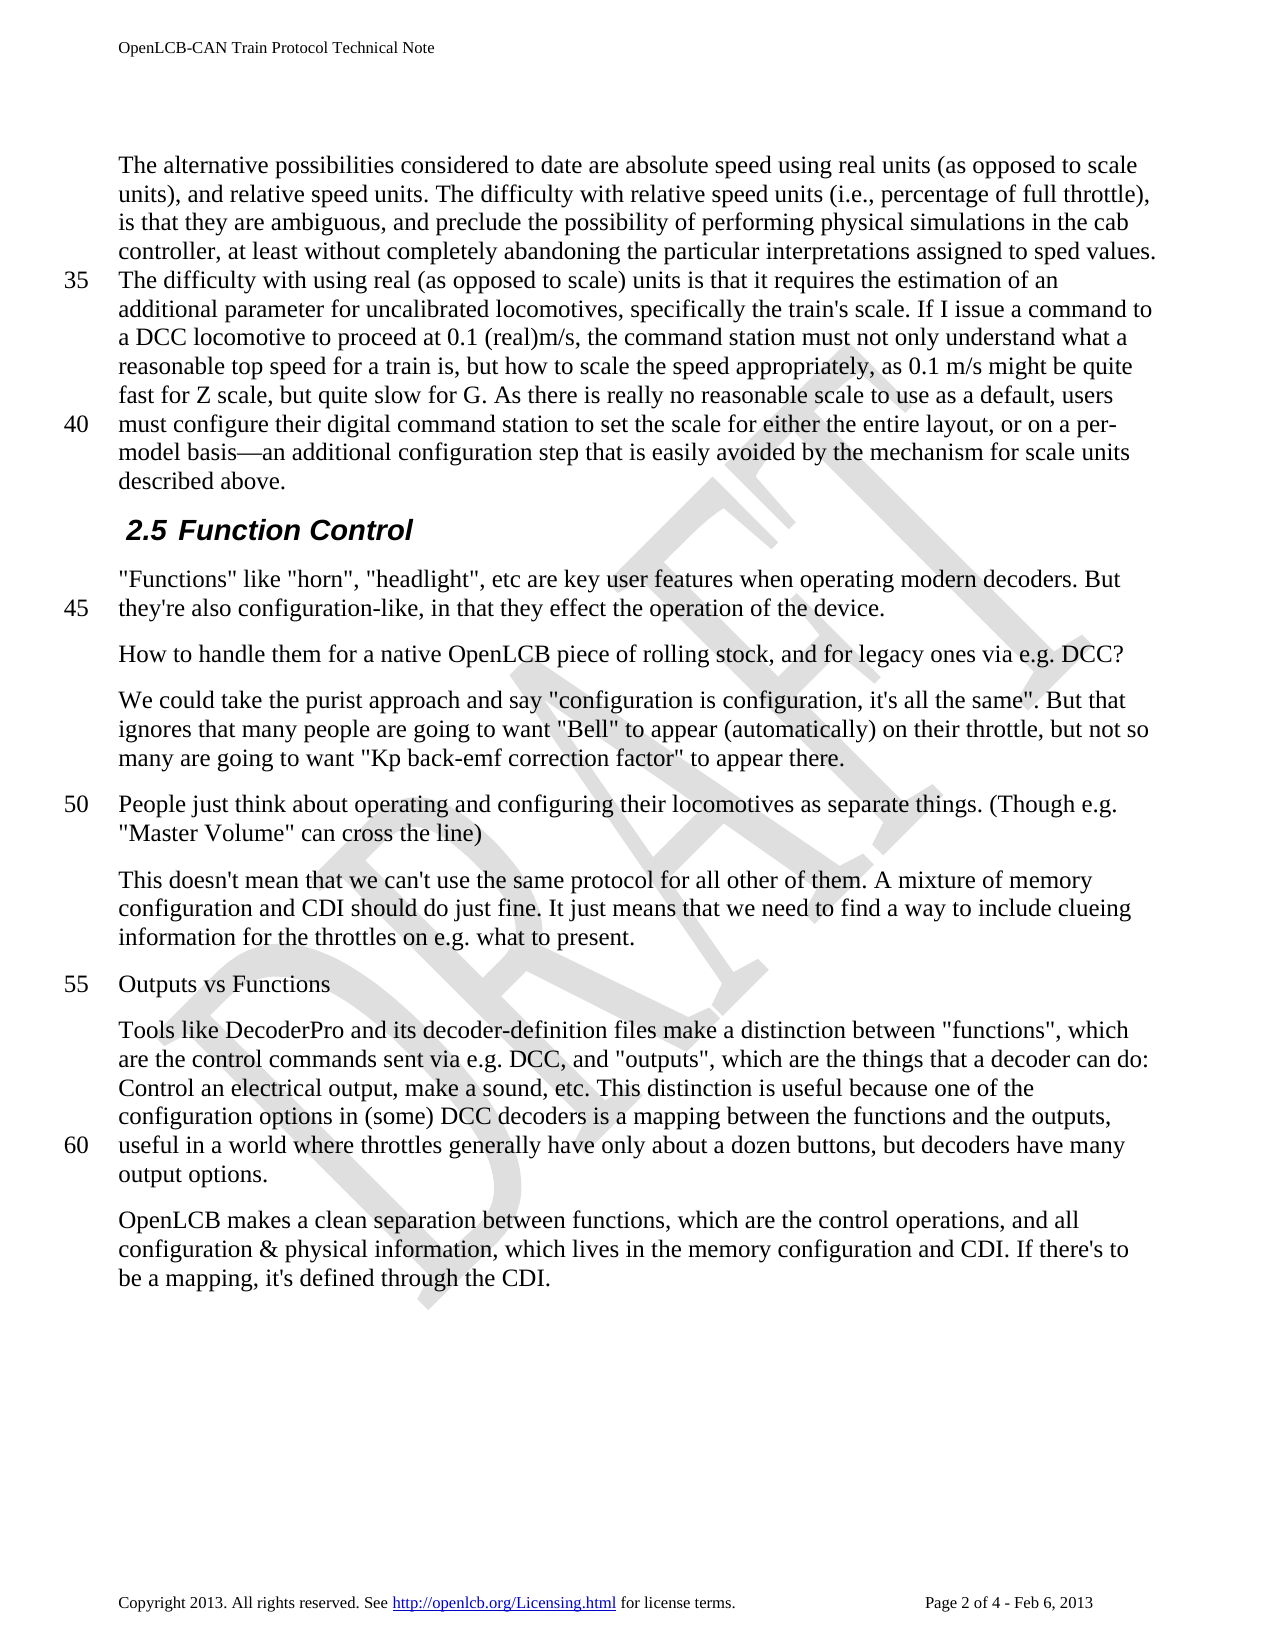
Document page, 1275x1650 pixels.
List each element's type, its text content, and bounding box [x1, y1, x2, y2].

text This doesn't mean that we can't use the same protocol for all other of them. A mixture of memory configuration and CDI should do just fine. It just means that we need to find a way to include clueing information for the throttles on e.g. what to present. [371, 865, 515, 951]
text Outputs vs Functions [230, 977, 337, 997]
text Outputs vs Functions [502, 972, 575, 997]
text OpenLCB makes a clean separation between functions, which are the control operations, and all configuration & physical information, which lives in the memory configuration and CDI. If there's to be a mapping, it's defined through the CDI. [448, 1205, 1157, 1292]
text "Functions" like "horn", "headlight", etc are key user features when operating modern decoders. But they're also configuration-like, in that they effect the operation of the device. [968, 564, 1157, 621]
text The alternative possibilities considered to date are absolute speed using real units (as opposed to scale units), and relative speed units. The difficulty with relative speed units (i.e., percentage of full throttle), is that they are ambiguous, and preclude the possibility of performing physical simulations in the cab controller, at least without completely abandoning the particular interpretations assigned to sped values. The difficulty with using real (as opposed to scale) units is that it requires the estimation of an additional parameter for uncalibrated locomotives, specifically the train's scale. If I issue a command to a DCC locomotive to proceed at 0.1 (real)m/s, the command station must not only understand what a reasonable top speed for a train is, but how to scale the speed appropriately, as 0.1 m/s might be quite fast for Z scale, but quite slow for G. As there is really no reasonable scale to use as a default, users must configure their digital command station to set the scale for either the entire layout, or on a per-model basis—an additional configuration step that is easily avoided by the mechanism for scale units described above. [118, 150, 1157, 495]
text How to handle them for a native OpenLCB piece of rolling stock, and for legacy ones via e.g. DCC? [118, 639, 728, 668]
text Outputs vs Functions [357, 969, 460, 997]
text This doesn't mean that we can't use the same protocol for all other of them. A mixture of memory configuration and CDI should do just fine. It just means that we need to find a way to include clueing information for the throttles on e.g. what to present. [516, 865, 698, 951]
text Outputs vs Functions [592, 969, 721, 997]
text We could take the purist approach and say "configuration is configuration, it's all the same". But that ignores that many people are going to want "Bell" to appear (automatically) on their throttle, but not so many are going to want "Kp back-emf correction factor" to appear there. [577, 686, 832, 772]
text OpenLCB makes a clean separation between functions, which are the control operations, and all configuration & physical information, which lives in the memory configuration and CDI. If there's to be a mapping, it's defined through the CDI. [118, 1205, 429, 1292]
text People just think about operating and configuring their locomotives as separate things. (Though e.g. "Master Volume" can cross the line) [607, 789, 697, 847]
text Tools like DecoderPro and its decoder-definition files make a distinction between "functions", which are the control commands sent via e.g. DCC, and "outputs", which are the things that a decoder can do: Control an electrical output, make a sound, etc. This distinction is useful because one of the configuration options in (some) DCC decoders is a mapping between the functions and the outputs, useful in a world where throttles generally have only about a dozen buttons, but decoders have many output options. [118, 1015, 341, 1188]
subtitle [682, 513, 766, 546]
text Tools like DecoderPro and its decoder-definition files make a distinction between "functions", which are the control commands sent via e.g. DCC, and "outputs", which are the things that a decoder can do: Control an electrical output, make a sound, etc. This distinction is useful because one of the configuration options in (some) DCC decoders is a mapping between the functions and the outputs, useful in a world where throttles generally have only about a dozen buttons, but decoders have many output options. [211, 1015, 494, 1188]
text "Functions" like "horn", "headlight", etc are key user features when operating modern decoders. But they're also configuration-like, in that they effect the operation of the device. [667, 564, 982, 621]
subtitle [917, 513, 1157, 546]
text How to handle them for a native OpenLCB piece of rolling stock, and for legacy ones via e.g. DCC? [742, 639, 814, 668]
text This doesn't mean that we can't use the same protocol for all other of them. A mixture of memory configuration and CDI should do just fine. It just means that we need to find a way to include clueing information for the throttles on e.g. what to present. [118, 865, 414, 951]
text People just think about operating and configuring their locomotives as separate things. (Though e.g. "Master Volume" can cross the line) [728, 789, 882, 847]
text This doesn't mean that we can't use the same protocol for all other of them. A mixture of memory configuration and CDI should do just fine. It just means that we need to find a way to include clueing information for the throttles on e.g. what to present. [671, 865, 1157, 951]
text "Functions" like "horn", "headlight", etc are key user features when operating modern decoders. But they're also configuration-like, in that they effect the operation of the device. [118, 564, 665, 621]
subtitle Function Control [118, 513, 675, 546]
text How to handle them for a native OpenLCB piece of rolling stock, and for legacy ones via e.g. DCC? [1072, 639, 1157, 668]
text How to handle them for a native OpenLCB piece of rolling stock, and for legacy ones via e.g. DCC? [844, 639, 1029, 668]
text Outputs vs Functions [743, 969, 1157, 997]
text People just think about operating and configuring their locomotives as separate things. (Though e.g. "Master Volume" can cross the line) [893, 789, 1157, 847]
text Tools like DecoderPro and its decoder-definition files make a distinction between "functions", which are the control commands sent via e.g. DCC, and "outputs", which are the things that a decoder can do: Control an electrical output, make a sound, etc. This distinction is useful because one of the configuration options in (some) DCC decoders is a mapping between the functions and the outputs, useful in a world where throttles generally have only about a dozen buttons, but decoders have many output options. [415, 1015, 1157, 1188]
subtitle [750, 513, 907, 546]
text We could take the purist approach and say "configuration is configuration, it's all the same". But that ignores that many people are going to want "Bell" to appear (automatically) on their throttle, but not so many are going to want "Kp back-emf correction factor" to appear there. [798, 686, 1157, 772]
text We could take the purist approach and say "configuration is configuration, it's all the same". But that ignores that many people are going to want "Bell" to appear (automatically) on their throttle, but not so many are going to want "Kp back-emf correction factor" to appear there. [118, 686, 575, 772]
text Outputs vs Functions [118, 969, 219, 997]
text People just think about operating and configuring their locomotives as separate things. (Though e.g. "Master Volume" can cross the line) [118, 789, 627, 847]
